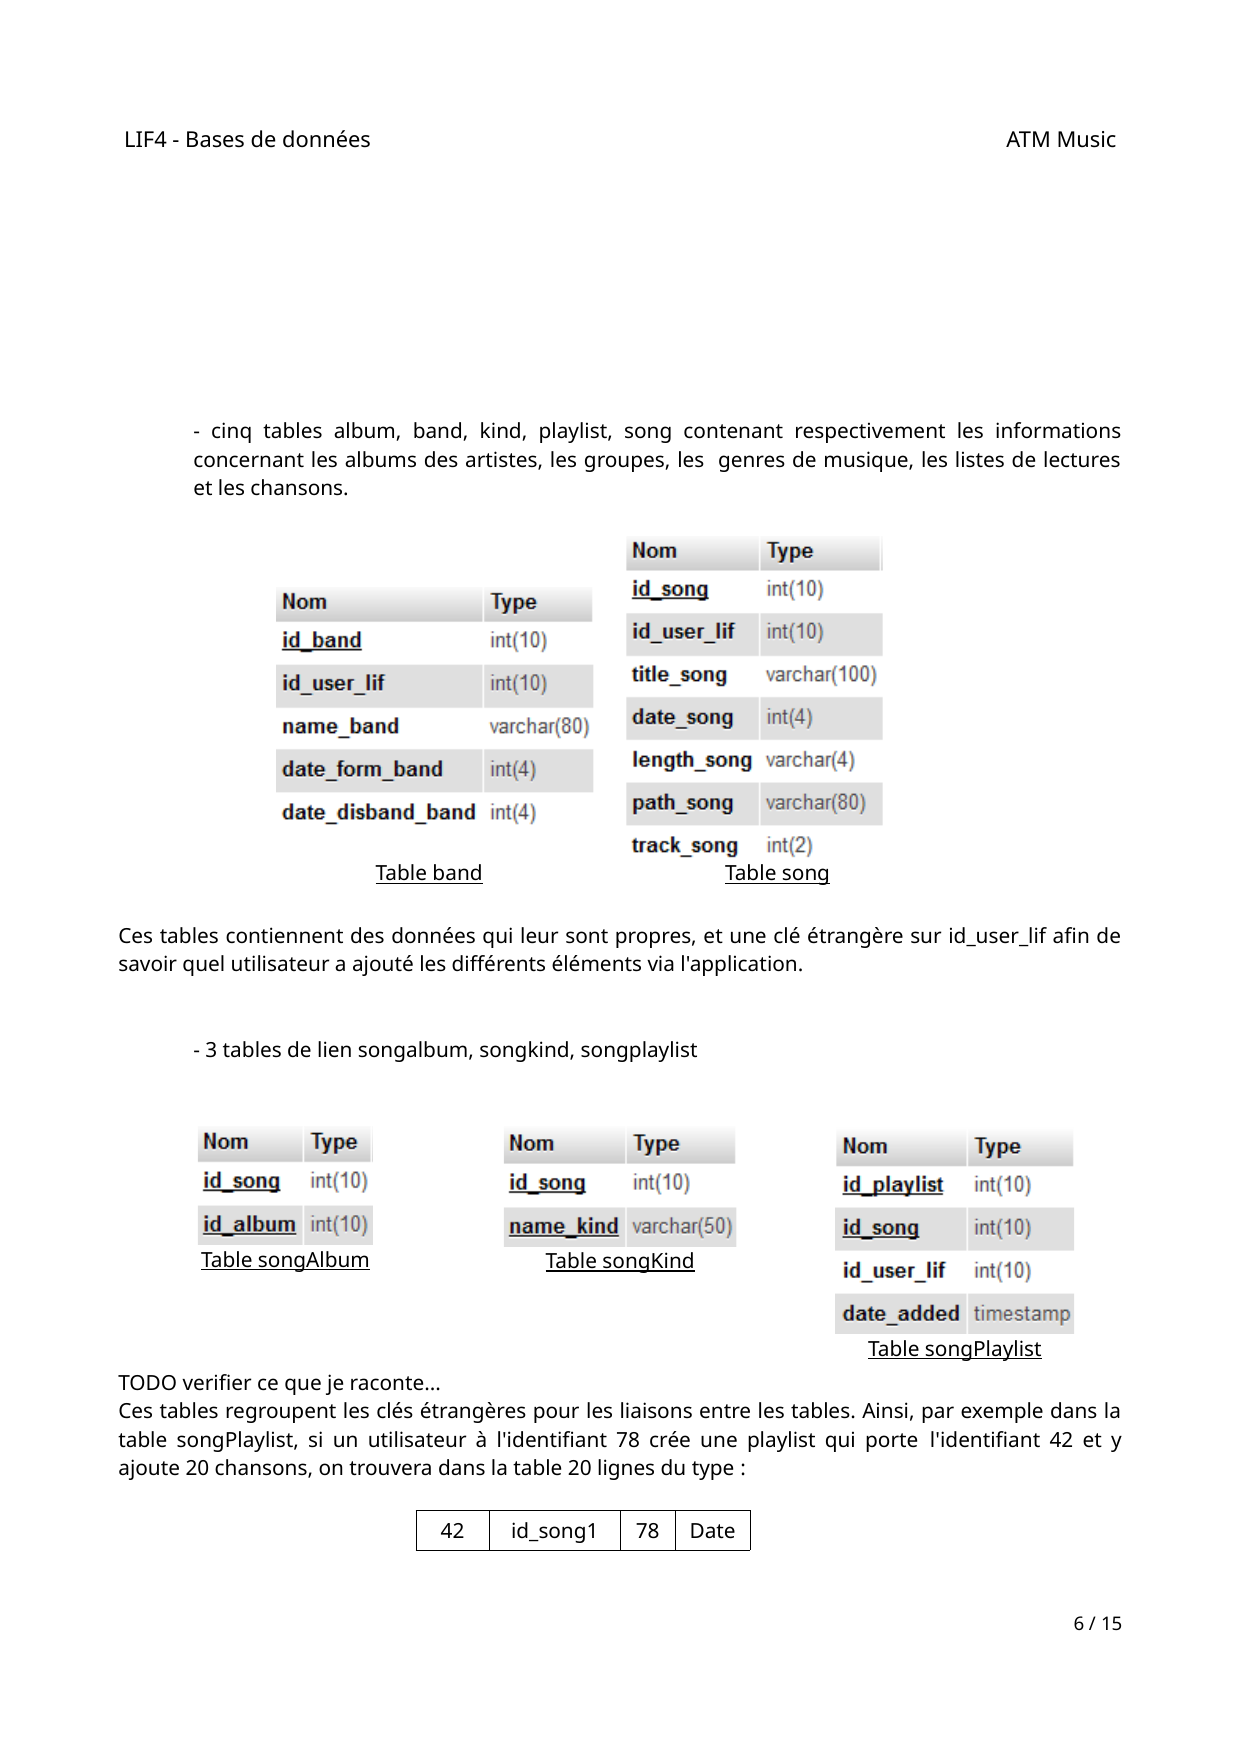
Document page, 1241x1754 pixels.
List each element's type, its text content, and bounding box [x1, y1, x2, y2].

table_header Table band [250, 530, 608, 893]
table_header Date [676, 1511, 750, 1550]
table_header id_song1 [490, 1511, 620, 1550]
text Ces tables regroupent les clés étrangères pour les liaisons entre les tables. Ainsi, par exemple dans la table songPlaylist, si un utilisateur à l'identifiant 78 crée une playlist qui porte l'identifiant 42 et y ajoute 20 chansons, on trouvera dans la table 20 lignes du type : [118, 1396, 1122, 1482]
table_header Table song [608, 530, 947, 893]
table_header 42 [417, 1511, 489, 1550]
table_header 78 [621, 1511, 675, 1550]
list - cinq tables album, band, kind, playlist, song contenant respectivement les informations concernant les albums des artistes, les groupes, les genres de musique, les listes de lectures et les chansons. [156, 417, 1122, 502]
text Ces tables contiennent des données qui leur sont propres, et une clé étrangère sur id_user_lif afin de savoir quel utilisateur a ajouté les différents éléments via l'application. [118, 921, 1122, 978]
table_header Table songPlaylist [788, 1120, 1122, 1368]
table_header Table songAlbum [118, 1120, 453, 1368]
list - 3 tables de lien songalbum, songkind, songplaylist [156, 1035, 1122, 1063]
table_header Table songKind [453, 1120, 787, 1368]
text TODO verifier ce que je raconte... [118, 1368, 1122, 1396]
